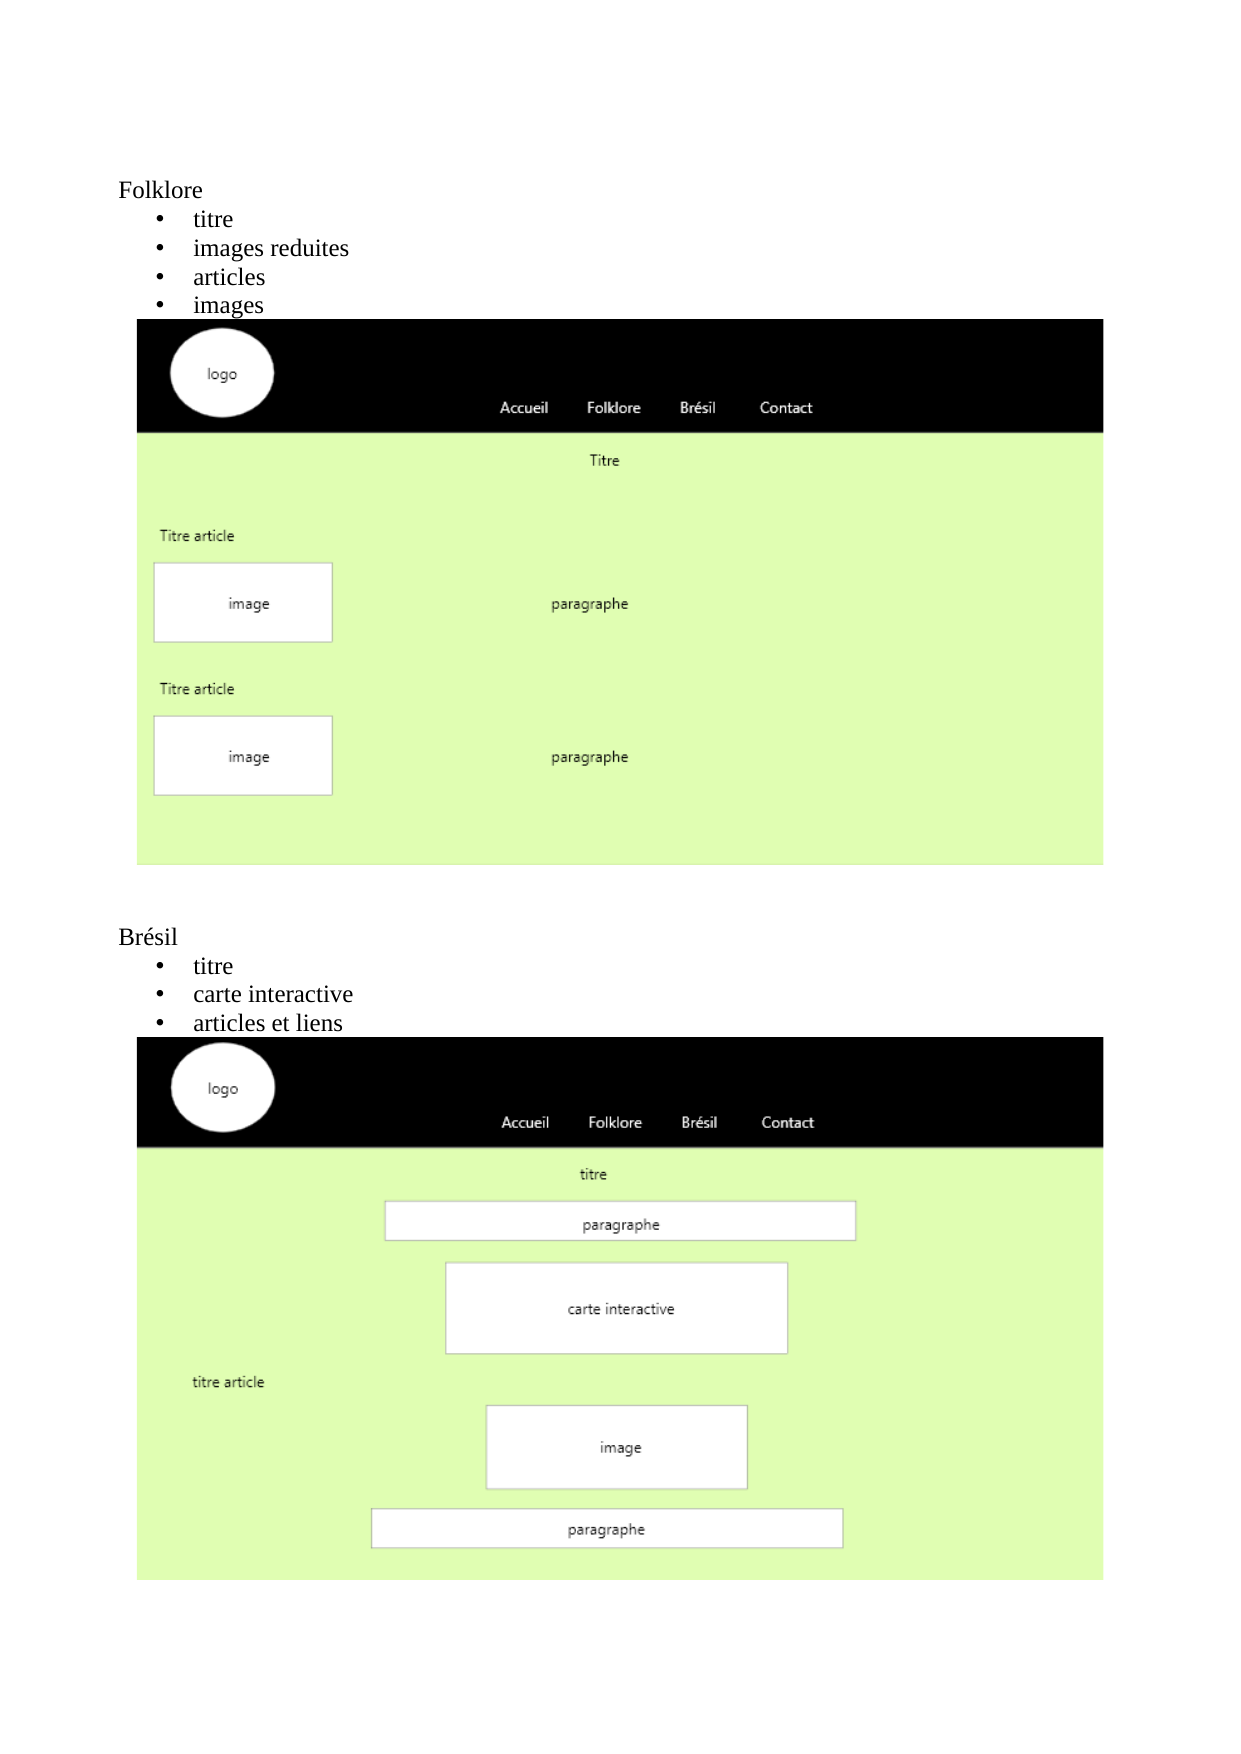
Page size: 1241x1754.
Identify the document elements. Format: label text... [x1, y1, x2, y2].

list images [156, 291, 1122, 319]
list articles et liens [156, 1008, 1122, 1037]
list images reduites [156, 233, 1122, 262]
text Folklore [118, 176, 1122, 204]
text Brésil [118, 922, 1122, 951]
list titre [156, 951, 1122, 979]
list articles [156, 262, 1122, 291]
list titre [156, 204, 1122, 233]
picture [136, 319, 1104, 865]
picture [136, 1037, 1104, 1580]
list carte interactive [156, 979, 1122, 1008]
